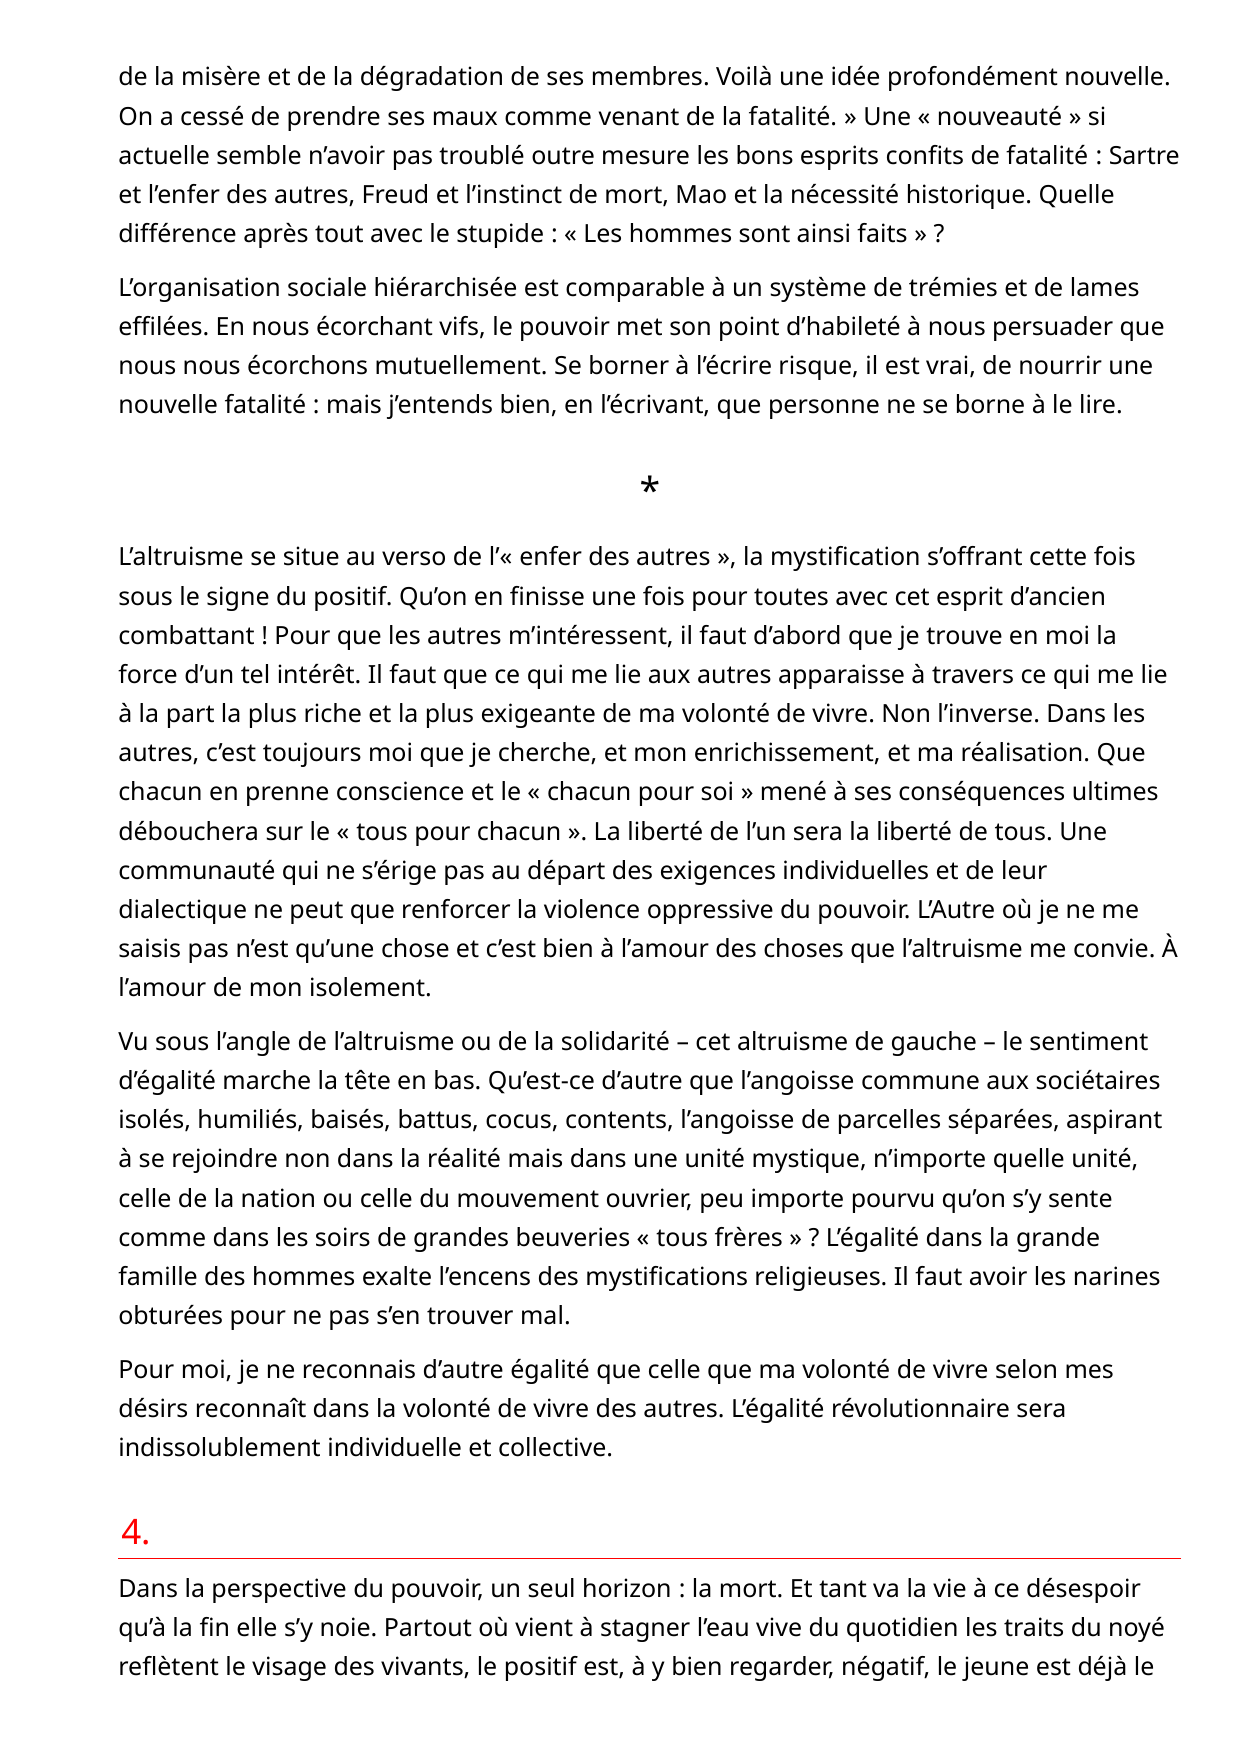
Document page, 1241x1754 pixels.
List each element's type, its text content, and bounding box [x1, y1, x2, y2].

text L’organisation sociale hiérarchisée est comparable à un système de trémies et de lames effilées. En nous écorchant vifs, le pouvoir met son point d’habileté à nous persuader que nous nous écorchons mutuellement. Se borner à l’écrire risque, il est vrai, de nourrir une nouvelle fatalité : mais j’entends bien, en l’écrivant, que personne ne se borne à le lire. [118, 269, 1181, 421]
text Vu sous l’angle de l’altruisme ou de la solidarité – cet altruisme de gauche – le sentiment d’égalité marche la tête en bas. Qu’est-ce d’autre que l’angoisse commune aux sociétaires isolés, humiliés, baisés, battus, cocus, contents, l’angoisse de parcelles séparées, aspirant à se rejoindre non dans la réalité mais dans une unité mystique, n’importe quelle unité, celle de la nation ou celle du mouvement ouvrier, peu importe pourvu qu’on s’y sente comme dans les soirs de grandes beuveries « tous frères » ? L’égalité dans la grande famille des hommes exalte l’encens des mystifications religieuses. Il faut avoir les narines obturées pour ne pas s’en trouver mal. [118, 1024, 1181, 1332]
text * [118, 464, 1181, 515]
text Pour moi, je ne reconnais d’autre égalité que celle que ma volonté de vivre selon mes désirs reconnaît dans la volonté de vivre des autres. L’égalité révolutionnaire sera indissolublement individuelle et collective. [118, 1352, 1181, 1464]
text L’altruisme se situe au verso de l’« enfer des autres », la mystification s’offrant cette fois sous le signe du positif. Qu’on en finisse une fois pour toutes avec cet esprit d’ancien combattant ! Pour que les autres m’intéressent, il faut d’abord que je trouve en moi la force d’un tel intérêt. Il faut que ce qui me lie aux autres apparaisse à travers ce qui me lie à la part la plus riche et la plus exigeante de ma volonté de vivre. Non l’inverse. Dans les autres, c’est toujours moi que je cherche, et mon enrichissement, et ma réalisation. Que chacun en prenne conscience et le « chacun pour soi » mené à ses conséquences ultimes débouchera sur le « tous pour chacun ». La liberté de l’un sera la liberté de tous. Une communauté qui ne s’érige pas au départ des exigences individuelles et de leur dialectique ne peut que renforcer la violence oppressive du pouvoir. L’Autre où je ne me saisis pas n’est qu’une chose et c’est bien à l’amour des choses que l’altruisme me convie. À l’amour de mon isolement. [118, 539, 1181, 1004]
text de la misère et de la dégradation de ses membres. Voilà une idée profondément nouvelle. On a cessé de prendre ses maux comme venant de la fatalité. » Une « nouveauté » si actuelle semble n’avoir pas troublé outre mesure les bons esprits confits de fatalité : Sartre et l’enfer des autres, Freud et l’instinct de mort, Mao et la nécessité historique. Quelle différence après tout avec le stupide : « Les hommes sont ainsi faits » ? [118, 59, 1181, 250]
text Dans la perspective du pouvoir, un seul horizon : la mort. Et tant va la vie à ce désespoir qu’à la fin elle s’y noie. Partout où vient à stagner l’eau vive du quotidien les traits du noyé reflètent le visage des vivants, le positif est, à y bien regarder, négatif, le jeune est déjà le [118, 1571, 1181, 1683]
subtitle 4. [118, 1504, 1181, 1558]
